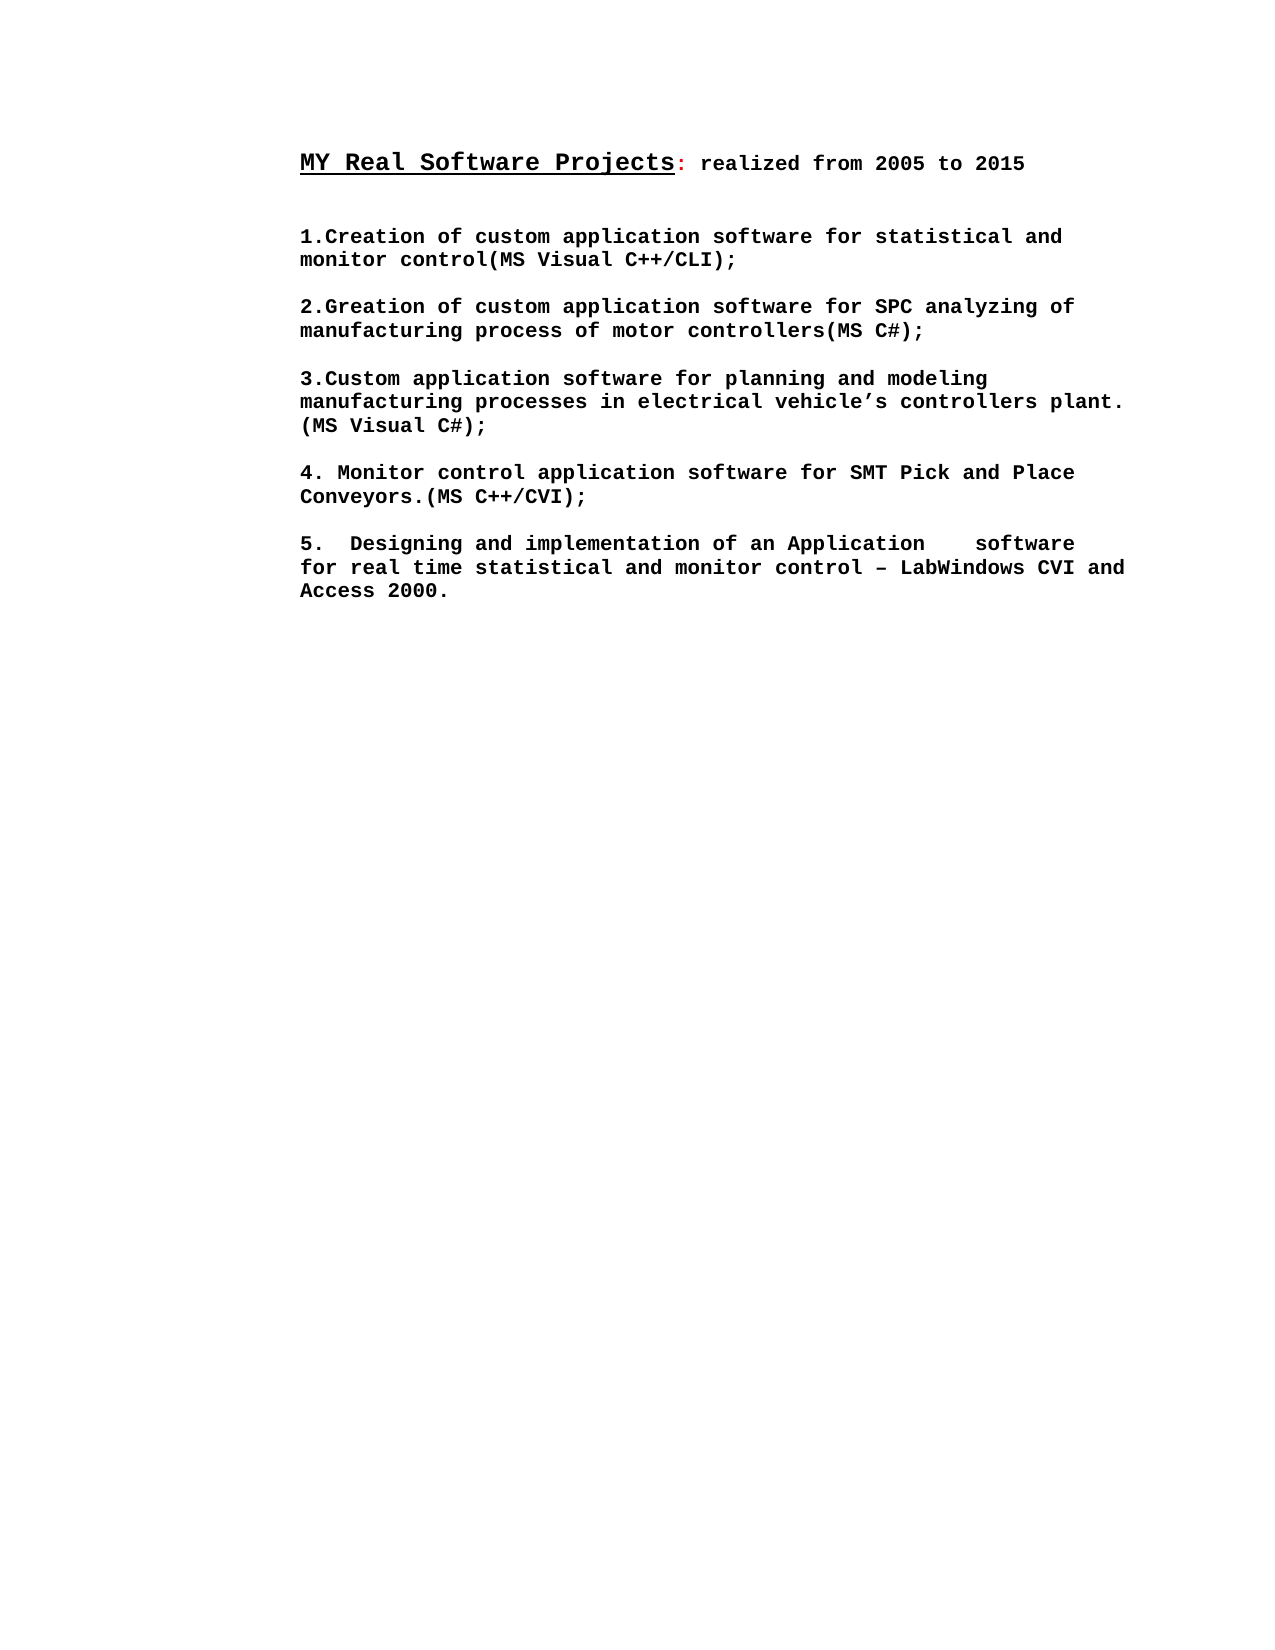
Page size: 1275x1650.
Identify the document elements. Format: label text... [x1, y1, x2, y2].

text 3.Custom application software for planning and modeling manufacturing processes in electrical vehicle’s controllers plant.(MS Visual C#); [300, 367, 1125, 438]
text 5. Designing and implementation of an Application software for real time statistical and monitor control – LabWindows CVI and Access 2000. [300, 533, 1125, 604]
text MY Real Software Projects: realized from 2005 to 2015 [300, 150, 1125, 178]
text 1.Creation of custom application software for statistical and monitor control(MS Visual C++/CLI); [300, 226, 1125, 273]
text 4. Monitor control application software for SMT Pick and Place Conveyors.(MS C++/CVI); [300, 462, 1125, 509]
text 2.Greation of custom application software for SPC analyzing of manufacturing process of motor controllers(MS C#); [300, 297, 1125, 344]
